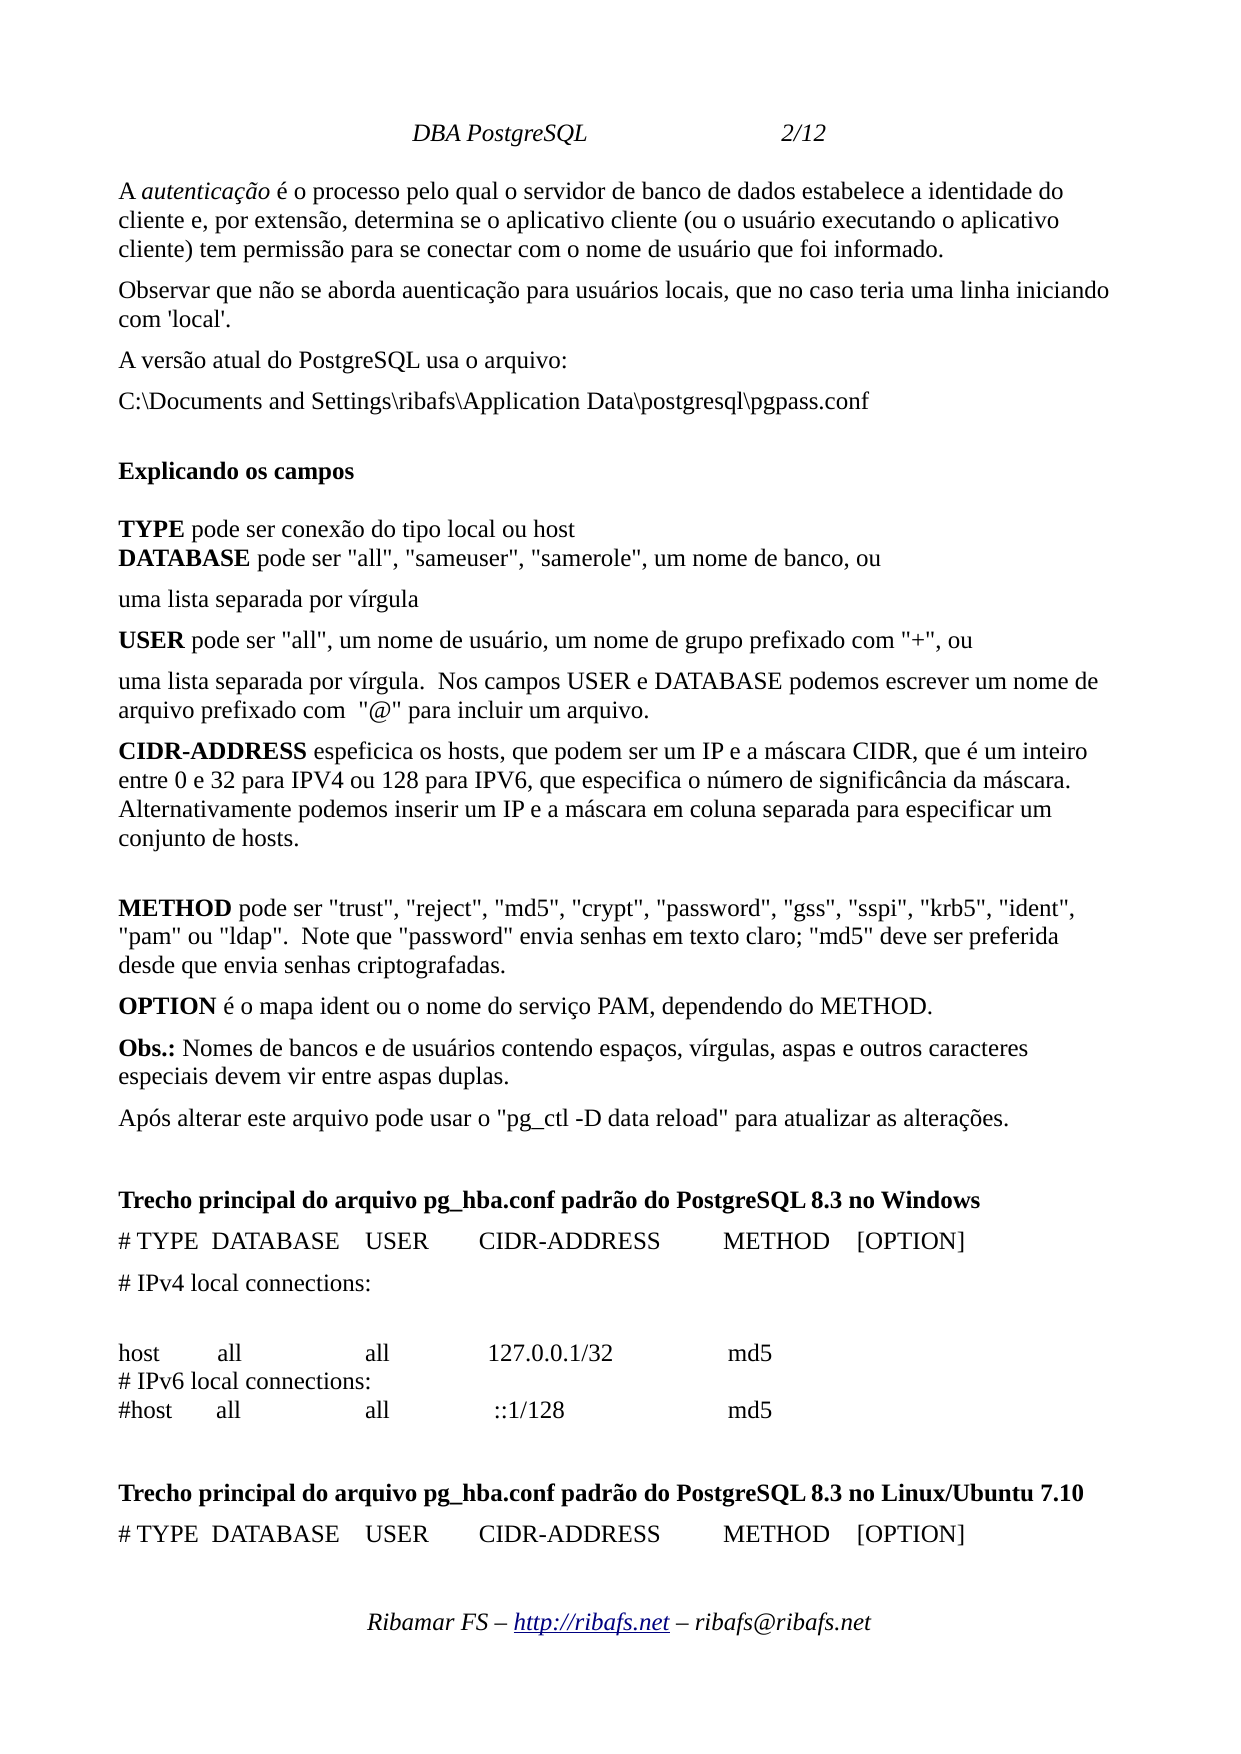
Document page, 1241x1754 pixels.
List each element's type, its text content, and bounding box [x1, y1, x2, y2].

text CIDR-ADDRESS espeficica os hosts, que podem ser um IP e a máscara CIDR, que é um inteiro entre 0 e 32 para IPV4 ou 128 para IPV6, que especifica o número de significância da máscara. Alternativamente podemos inserir um IP e a máscara em coluna separada para especificar um conjunto de hosts. [118, 736, 1122, 851]
text # TYPE DATABASE USER CIDR-ADDRESS METHOD [OPTION] [118, 1226, 1122, 1255]
text host all all 127.0.0.1/32 md5 # IPv6 local connections: #host all all ::1/128 md5 [118, 1309, 1122, 1424]
text Explicando os campos [118, 456, 1122, 485]
text A versão atual do PostgreSQL usa o arquivo: [118, 345, 1122, 374]
text Trecho principal do arquivo pg_hba.conf padrão do PostgreSQL 8.3 no Windows [118, 1185, 1122, 1214]
text Obs.: Nomes de bancos e de usuários contendo espaços, vírgulas, aspas e outros caracteres especiais devem vir entre aspas duplas. [118, 1033, 1122, 1090]
text A autenticação é o processo pelo qual o servidor de banco de dados estabelece a identidade do cliente e, por extensão, determina se o aplicativo cliente (ou o usuário executando o aplicativo cliente) tem permissão para se conectar com o nome de usuário que foi informado. [118, 176, 1122, 263]
text OPTION é o mapa ident ou o nome do serviço PAM, dependendo do METHOD. [118, 991, 1122, 1020]
text USER pode ser "all", um nome de usuário, um nome de grupo prefixado com "+", ou [118, 625, 1122, 654]
text uma lista separada por vírgula. Nos campos USER e DATABASE podemos escrever um nome de arquivo prefixado com "@" para incluir um arquivo. [118, 666, 1122, 724]
text DATABASE pode ser "all", "sameuser", "samerole", um nome de banco, ou [118, 543, 1122, 571]
text C:\Documents and Settings\ribafs\Application Data\postgresql\pgpass.conf [118, 386, 1122, 415]
text uma lista separada por vírgula [118, 584, 1122, 613]
text TYPE pode ser conexão do tipo local ou host [118, 514, 1122, 543]
text # IPv4 local connections: [118, 1268, 1122, 1296]
text METHOD pode ser "trust", "reject", "md5", "crypt", "password", "gss", "sspi", "krb5", "ident", "pam" ou "ldap". Note que "password" envia senhas em texto claro; "md5" deve ser preferida desde que envia senhas criptografadas. [118, 864, 1122, 979]
text Trecho principal do arquivo pg_hba.conf padrão do PostgreSQL 8.3 no Linux/Ubuntu 7.10 [118, 1478, 1122, 1506]
text Após alterar este arquivo pode usar o "pg_ctl -D data reload" para atualizar as alterações. [118, 1103, 1122, 1131]
text Observar que não se aborda auenticação para usuários locais, que no caso teria uma linha iniciando com 'local'. [118, 275, 1122, 333]
text # TYPE DATABASE USER CIDR-ADDRESS METHOD [OPTION] [118, 1519, 1122, 1548]
